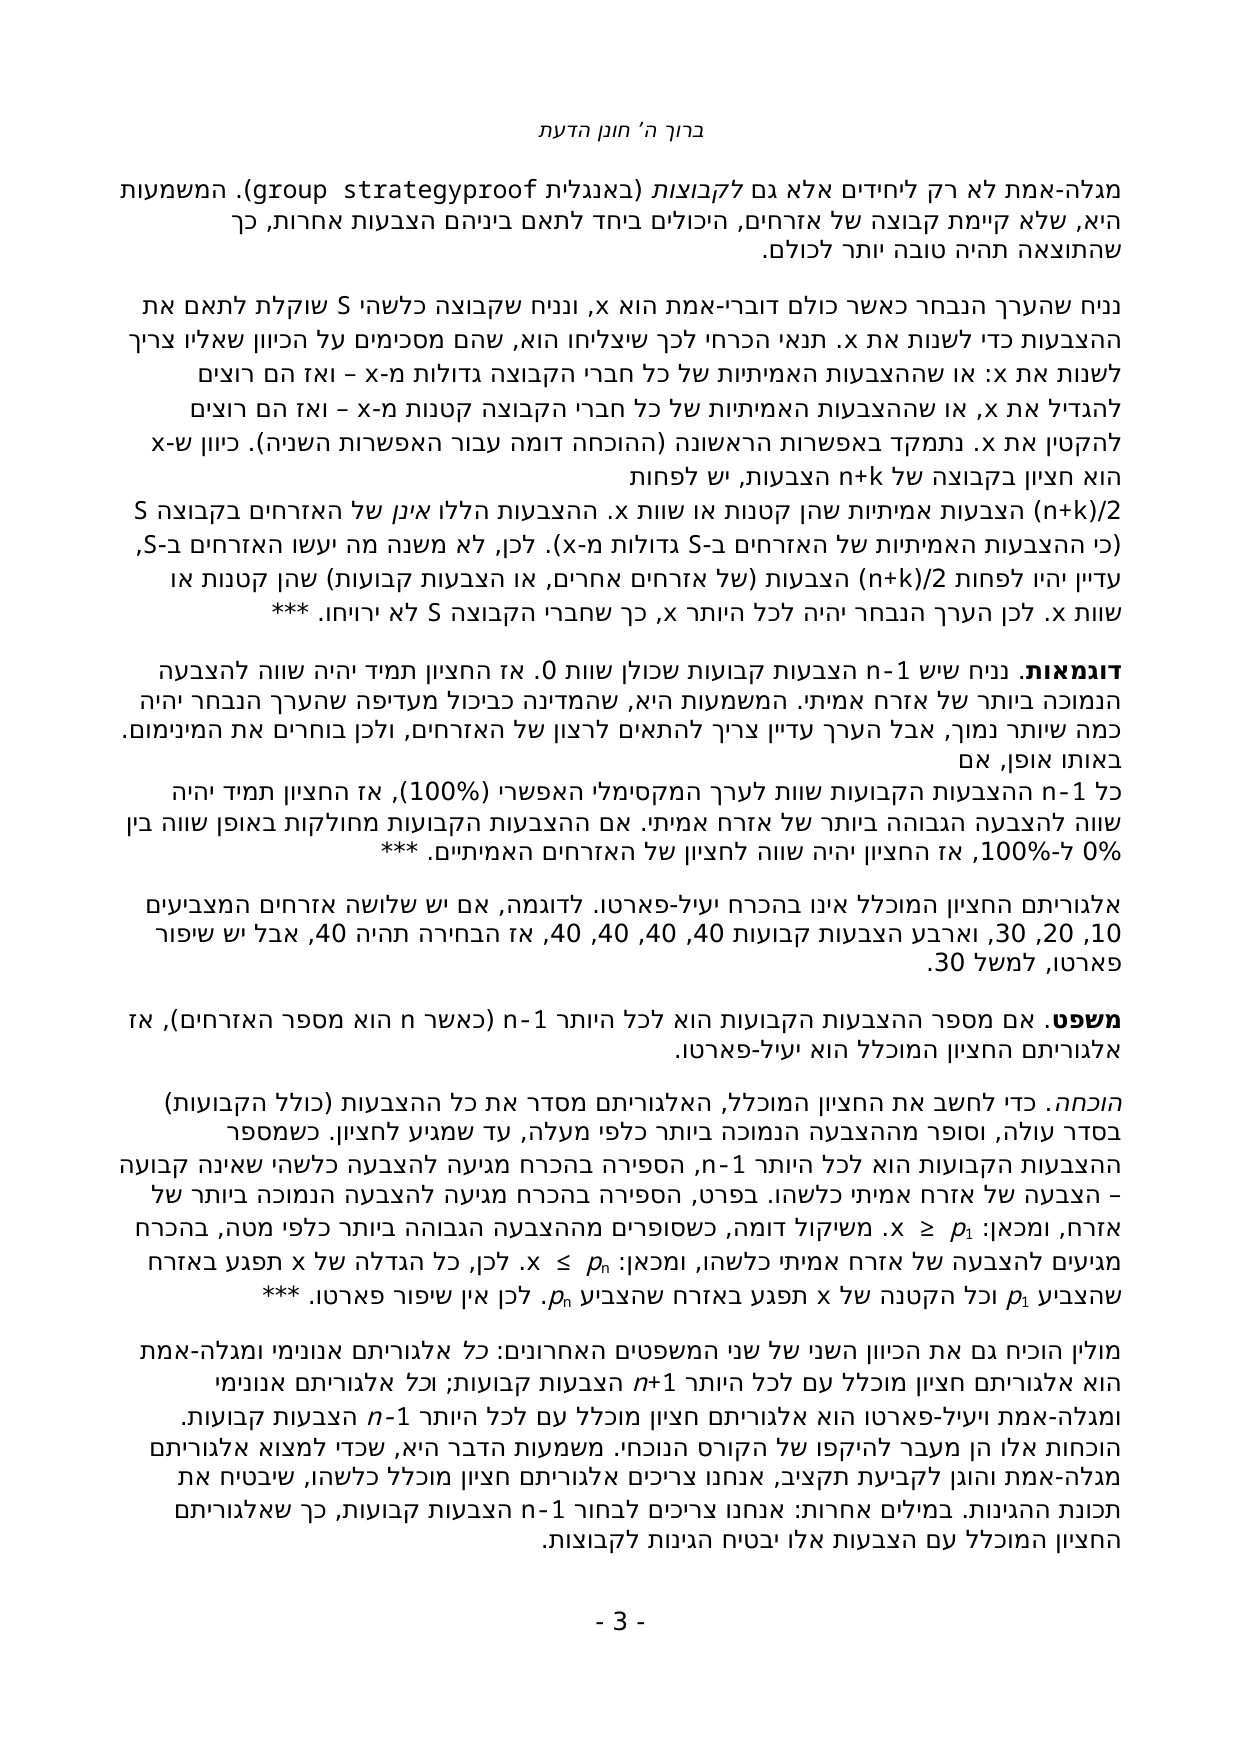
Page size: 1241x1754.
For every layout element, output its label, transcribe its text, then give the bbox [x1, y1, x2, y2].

text הוכחה. כדי לחשב את החציון המוכלל, האלגוריתם מסדר את כל ההצבעות (כולל הקבועות) בסדר עולה, וסופר מההצבעה הנמוכה ביותר כלפי מעלה, עד שמגיע לחציון. כשמספר ההצבעות הקבועות הוא לכל היותר n-1, הספירה בהכרח מגיעה להצבעה כלשהי שאינה קבועה – הצבעה של אזרח אמיתי כלשהו. בפרט, הספירה בהכרח מגיעה להצבעה הנמוכה ביותר של אזרח, ומכאן: x ≥ p1. משיקול דומה, כשסופרים מההצבעה הגבוהה ביותר כלפי מטה, בהכרח מגיעים להצבעה של אזרח אמיתי כלשהו, ומכאן: x ≤ pn. לכן, כל הגדלה של x תפגע באזרח שהצביע p1 וכל הקטנה של x תפגע באזרח שהצביע pn. לכן אין שיפור פארטו. *** [118, 1088, 1122, 1312]
text אלגוריתם החציון המוכלל אינו בהכרח יעיל-פארטו. לדוגמה, אם יש שלושה אזרחים המצביעים 10, 20, 30, וארבע הצבעות קבועות 40, 40, 40, 40, אז הבחירה תהיה 40, אבל יש שיפור פארטו, למשל 30. [118, 890, 1122, 978]
text הוכחה. אנונימיות ברורה מתוך ההגדרה. ההוכחה של גילוי-אמת דומה להוכחה עבור אלגוריתם החציון המקורי. כדי שלא לחזור על עצמנו, נוכיח טענה חזקה יותר: נוכיח שהאלגוריתם מגלה-אמת לא רק ליחידים אלא גם לקבוצות (באנגלית group strategyproof). המשמעות היא, שלא קיימת קבוצה של אזרחים, היכולים ביחד לתאם ביניהם הצבעות אחרות, כך שהתוצאה תהיה טובה יותר לכולם. [118, 172, 1122, 264]
text משפט. אם מספר ההצבעות הקבועות הוא לכל היותר n-1 (כאשר n הוא מספר האזרחים), אז אלגוריתם החציון המוכלל הוא יעיל-פארטו. [118, 1001, 1122, 1064]
text דוגמאות. נניח שיש n-1 הצבעות קבועות שכולן שוות 0. אז החציון תמיד יהיה שווה להצבעה הנמוכה ביותר של אזרח אמיתי. המשמעות היא, שהמדינה כביכול מעדיפה שהערך הנבחר יהיה כמה שיותר נמוך, אבל הערך עדיין צריך להתאים לרצון של האזרחים, ולכן בוחרים את המינימום. באותו אופן, אם כל n-1 ההצבעות הקבועות שוות לערך המקסימלי האפשרי (100%), אז החציון תמיד יהיה שווה להצבעה הגבוהה ביותר של אזרח אמיתי. אם ההצבעות הקבועות מחולקות באופן שווה בין 0% ל-100%, אז החציון יהיה שווה לחציון של האזרחים האמיתיים. *** [118, 652, 1122, 866]
text נניח שהערך הנבחר כאשר כולם דוברי-אמת הוא x, ונניח שקבוצה כלשהי S שוקלת לתאם את ההצבעות כדי לשנות את x. תנאי הכרחי לכך שיצליחו הוא, שהם מסכימים על הכיוון שאליו צריך לשנות את x: או שההצבעות האמיתיות של כל חברי הקבוצה גדולות מ-x – ואז הם רוצים להגדיל את x, או שההצבעות האמיתיות של כל חברי הקבוצה קטנות מ-x – ואז הם רוצים להקטין את x. נתמקד באפשרות הראשונה (ההוכחה דומה עבור האפשרות השניה). כיוון ש-x הוא חציון בקבוצה של n+k הצבעות, יש לפחות 2/(n+k) הצבעות אמיתיות שהן קטנות או שוות x. ההצבעות הללו אינן של האזרחים בקבוצה S (כי ההצבעות האמיתיות של האזרחים ב-S גדולות מ-x). לכן, לא משנה מה יעשו האזרחים ב-S, עדיין יהיו לפחות 2/(n+k) הצבעות (של אזרחים אחרים, או הצבעות קבועות) שהן קטנות או שוות x. לכן הערך הנבחר יהיה לכל היותר x, כך שחברי הקבוצה S לא ירויחו. *** [118, 288, 1122, 629]
text מולין הוכיח גם את הכיוון השני של שני המשפטים האחרונים: כל אלגוריתם אנונימי ומגלה-אמת הוא אלגוריתם חציון מוכלל עם לכל היותר n+1 הצבעות קבועות; וכל אלגוריתם אנונימי ומגלה-אמת ויעיל-פארטו הוא אלגוריתם חציון מוכלל עם לכל היותר n-1 הצבעות קבועות. הוכחות אלו הן מעבר להיקפו של הקורס הנוכחי. משמעות הדבר היא, שכדי למצוא אלגוריתם מגלה-אמת והוגן לקביעת תקציב, אנחנו צריכים אלגוריתם חציון מוכלל כלשהו, שיבטיח את תכונת ההגינות. במילים אחרות: אנחנו צריכים לבחור n-1 הצבעות קבועות, כך שאלגוריתם החציון המוכלל עם הצבעות אלו יבטיח הגינות לקבוצות. [118, 1336, 1122, 1555]
